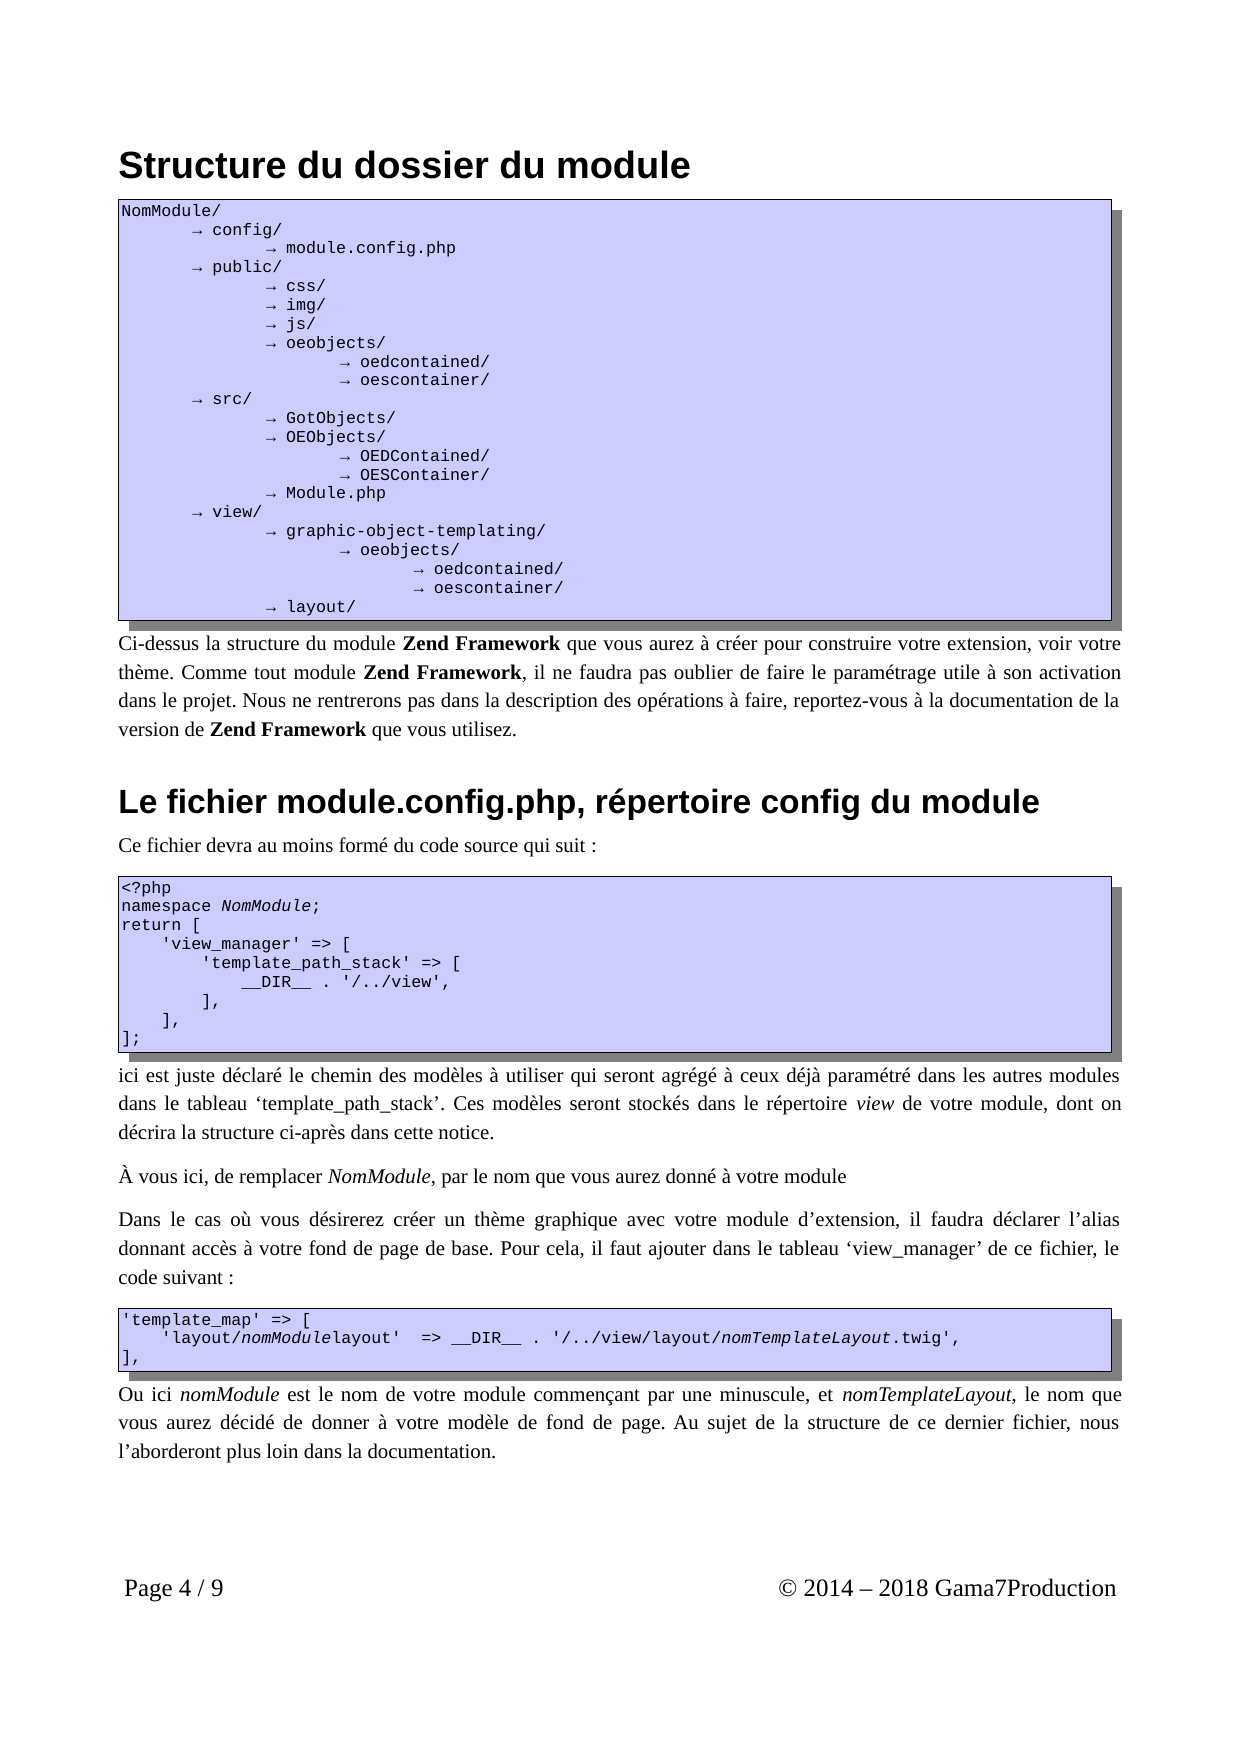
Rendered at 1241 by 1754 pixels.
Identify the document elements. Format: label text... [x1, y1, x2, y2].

text → graphic-object-templating/ [119, 520, 1111, 539]
text → oedcontained/ [119, 557, 1111, 576]
text → oescontainer/ [119, 369, 1111, 388]
text → css/ [119, 275, 1111, 293]
text → config/ [119, 218, 1111, 237]
text → OESContainer/ [119, 463, 1111, 482]
text return [ [119, 914, 1111, 933]
text → layout/ [119, 595, 1111, 620]
text → oescontainer/ [119, 576, 1111, 595]
text → img/ [119, 293, 1111, 312]
text ], [119, 989, 1111, 1008]
text ]; [119, 1027, 1111, 1052]
text → view/ [119, 501, 1111, 520]
text 'layout/nomModulelayout' => __DIR__ . '/../view/layout/nomTemplateLayout.twig', [119, 1327, 1111, 1346]
text → GotObjects/ [119, 407, 1111, 426]
text Ou ici nomModule est le nom de votre module commençant par une minuscule, et nomTemplateLayout, le nom que vous aurez décidé de donner à votre modèle de fond de page. Au sujet de la structure de ce dernier fichier, nous l’aborderont plus loin dans la documentation. [118, 1381, 1122, 1463]
text 'view_manager' => [ [119, 933, 1111, 952]
text → oeobjects/ [119, 331, 1111, 350]
subtitle Structure du dossier du module [118, 143, 1122, 187]
text À vous ici, de remplacer NomModule, par le nom que vous aurez donné à votre module [118, 1164, 1122, 1188]
text NomModule/ [119, 200, 1111, 218]
text Ce fichier devra au moins formé du code source qui suit : [118, 833, 1122, 857]
subtitle Le fichier module.config.php, répertoire config du module [118, 782, 1122, 820]
text Dans le cas où vous désirerez créer un thème graphique avec votre module d’extension, il faudra déclarer l’alias donnant accès à votre fond de page de base. Pour cela, il faut ajouter dans le tableau ‘view_manager’ de ce fichier, le code suivant : [118, 1207, 1122, 1289]
text → oeobjects/ [119, 539, 1111, 557]
text → OEObjects/ [119, 426, 1111, 444]
text __DIR__ . '/../view', [119, 970, 1111, 989]
text <?php [119, 877, 1111, 895]
text → module.config.php [119, 237, 1111, 256]
text 'template_path_stack' => [ [119, 952, 1111, 970]
text → Module.php [119, 482, 1111, 501]
text Ci-dessus la structure du module Zend Framework que vous aurez à créer pour construire votre extension, voir votre thème. Comme tout module Zend Framework, il ne faudra pas oublier de faire le paramétrage utile à son activation dans le projet. Nous ne rentrerons pas dans la description des opérations à faire, reportez-vous à la documentation de la version de Zend Framework que vous utilisez. [118, 631, 1122, 741]
text 'template_map' => [ [119, 1309, 1111, 1327]
text → oedcontained/ [119, 350, 1111, 369]
text → OEDContained/ [119, 444, 1111, 463]
text ], [119, 1346, 1111, 1371]
text → js/ [119, 312, 1111, 331]
text ici est juste déclaré le chemin des modèles à utiliser qui seront agrégé à ceux déjà paramétré dans les autres modules dans le tableau ‘template_path_stack’. Ces modèles seront stockés dans le répertoire view de votre module, dont on décrira la structure ci-après dans cette notice. [118, 1062, 1122, 1144]
text → public/ [119, 256, 1111, 275]
text → src/ [119, 388, 1111, 407]
text ], [119, 1008, 1111, 1027]
text namespace NomModule; [119, 895, 1111, 914]
